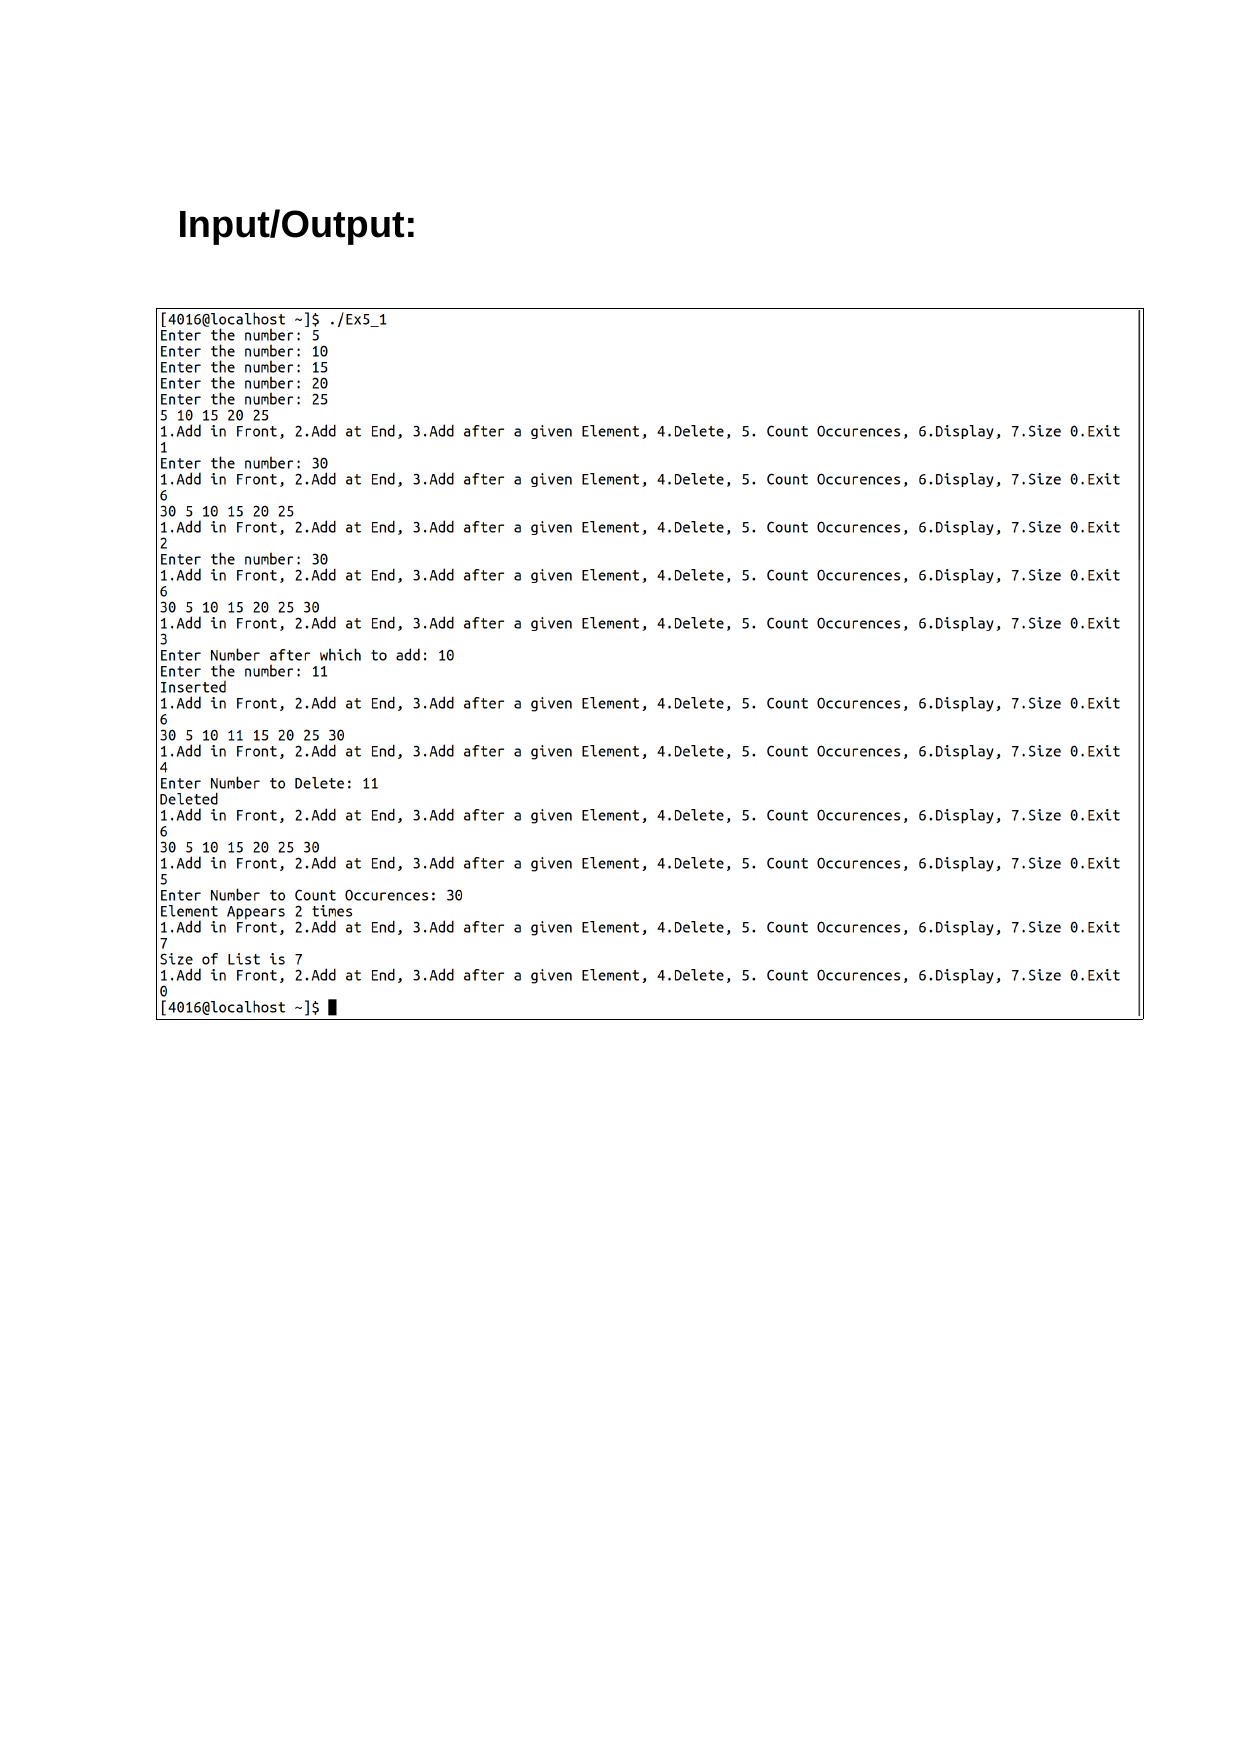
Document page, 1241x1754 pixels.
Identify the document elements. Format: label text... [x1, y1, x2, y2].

subtitle Input/Output: [177, 202, 1122, 246]
picture [158, 310, 1141, 1016]
